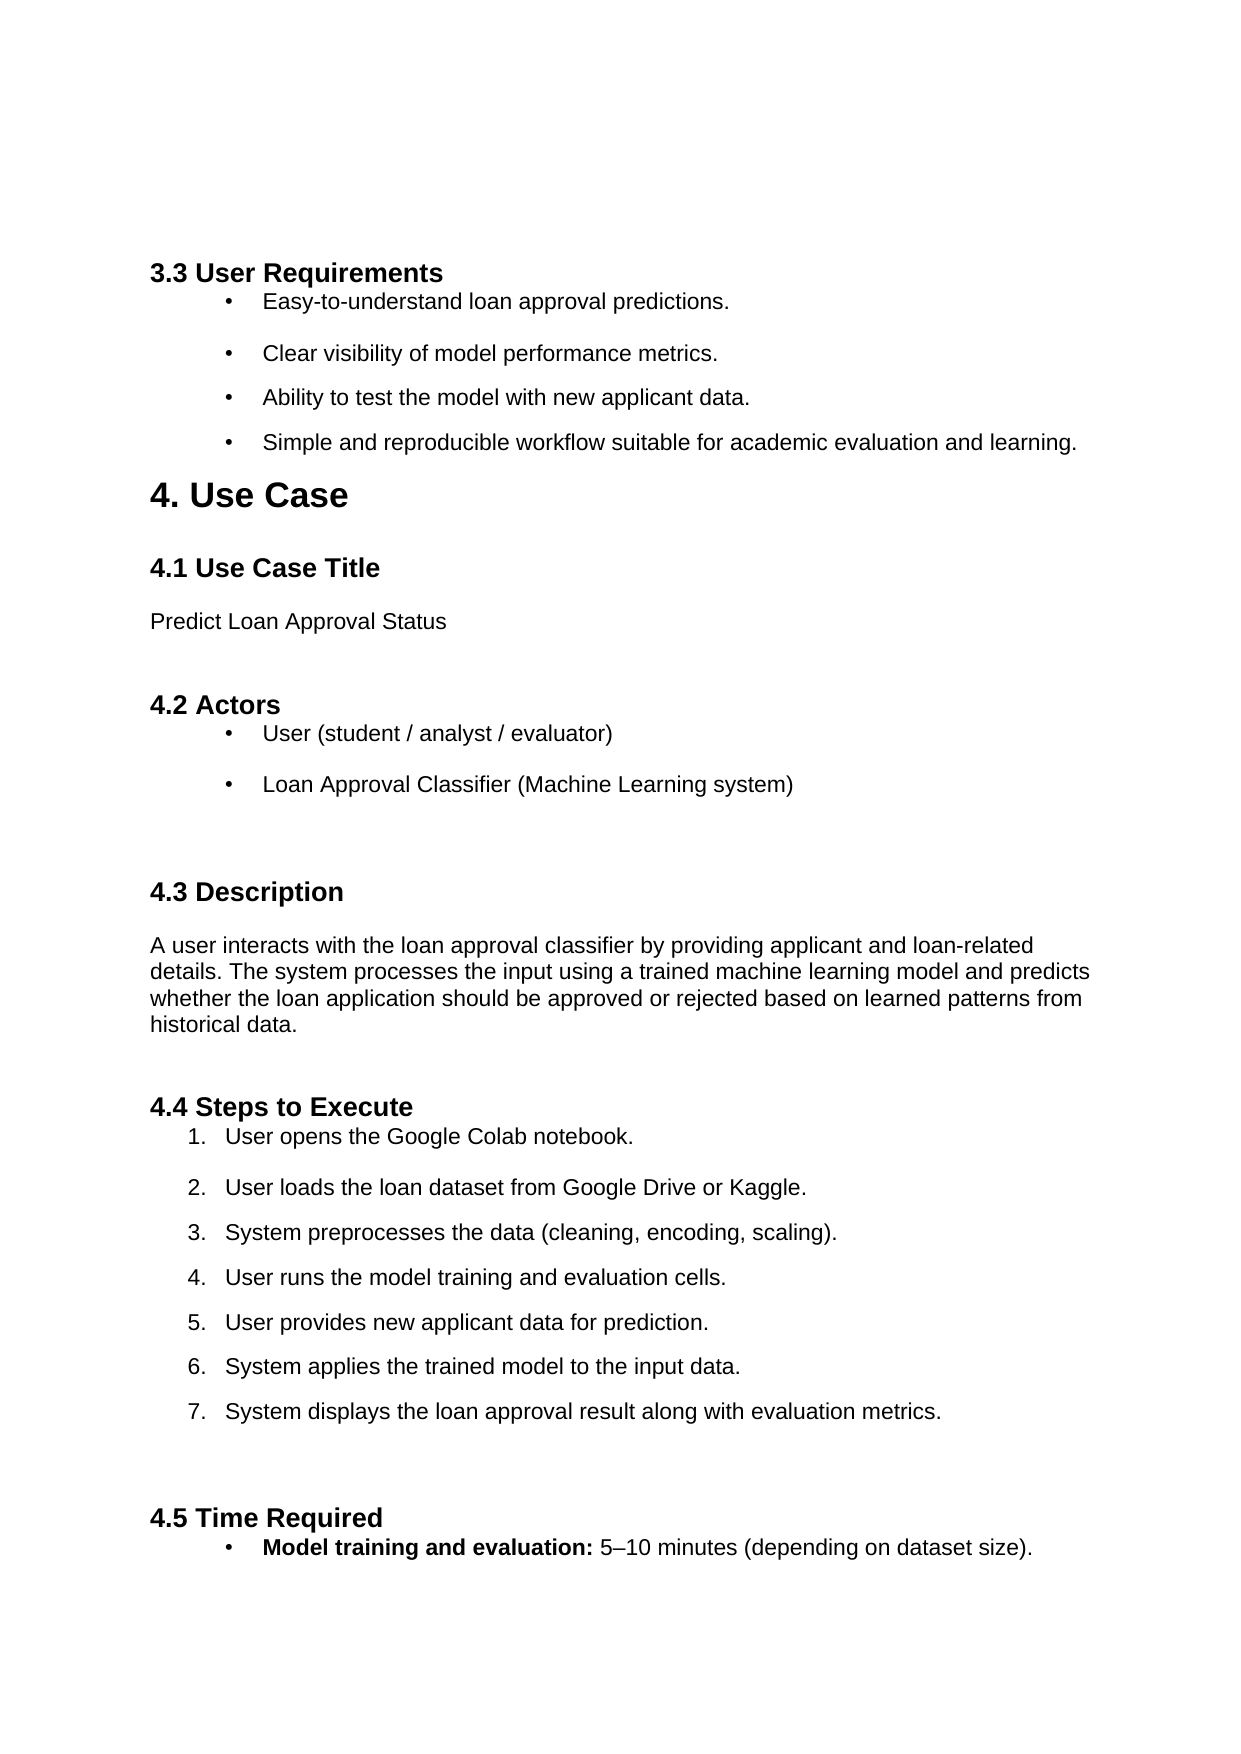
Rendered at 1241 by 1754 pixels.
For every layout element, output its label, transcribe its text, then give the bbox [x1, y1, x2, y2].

subtitle 4.3 Description [150, 876, 1090, 907]
subtitle 3.3 User Requirements [150, 257, 1090, 288]
list Loan Approval Classifier (Machine Learning system) [225, 771, 1090, 828]
list Ability to test the model with new applicant data. [225, 384, 1090, 411]
subtitle 4. Use Case [150, 474, 1090, 514]
list System preprocesses the data (cleaning, encoding, scaling). [187, 1219, 1090, 1245]
list User (student / analyst / evaluator) [225, 720, 1090, 746]
list Simple and reproducible workflow suitable for academic evaluation and learning. [225, 429, 1090, 455]
list Easy-to-understand loan approval predictions. [225, 288, 1090, 314]
subtitle 4.5 Time Required [150, 1502, 1090, 1533]
list System displays the loan approval result along with evaluation metrics. [187, 1398, 1090, 1454]
subtitle 4.1 Use Case Title [150, 552, 1090, 583]
list Model training and evaluation: 5–10 minutes (depending on dataset size). [225, 1533, 1090, 1560]
subtitle 4.4 Steps to Execute [150, 1091, 1090, 1123]
list User loads the loan dataset from Google Drive or Kaggle. [187, 1174, 1090, 1200]
list System applies the trained model to the input data. [187, 1353, 1090, 1379]
list Clear visibility of model performance metrics. [225, 339, 1090, 366]
subtitle 4.2 Actors [150, 689, 1090, 720]
list User opens the Google Colab notebook. [187, 1123, 1090, 1149]
text A user interacts with the loan approval classifier by providing applicant and loan-related details. The system processes the input using a trained machine learning model and predicts whether the loan application should be approved or rejected based on learned patterns from historical data. [150, 932, 1090, 1037]
text Predict Loan Approval Status [150, 608, 1090, 635]
list User provides new applicant data for prediction. [187, 1308, 1090, 1335]
list User runs the model training and evaluation cells. [187, 1264, 1090, 1290]
